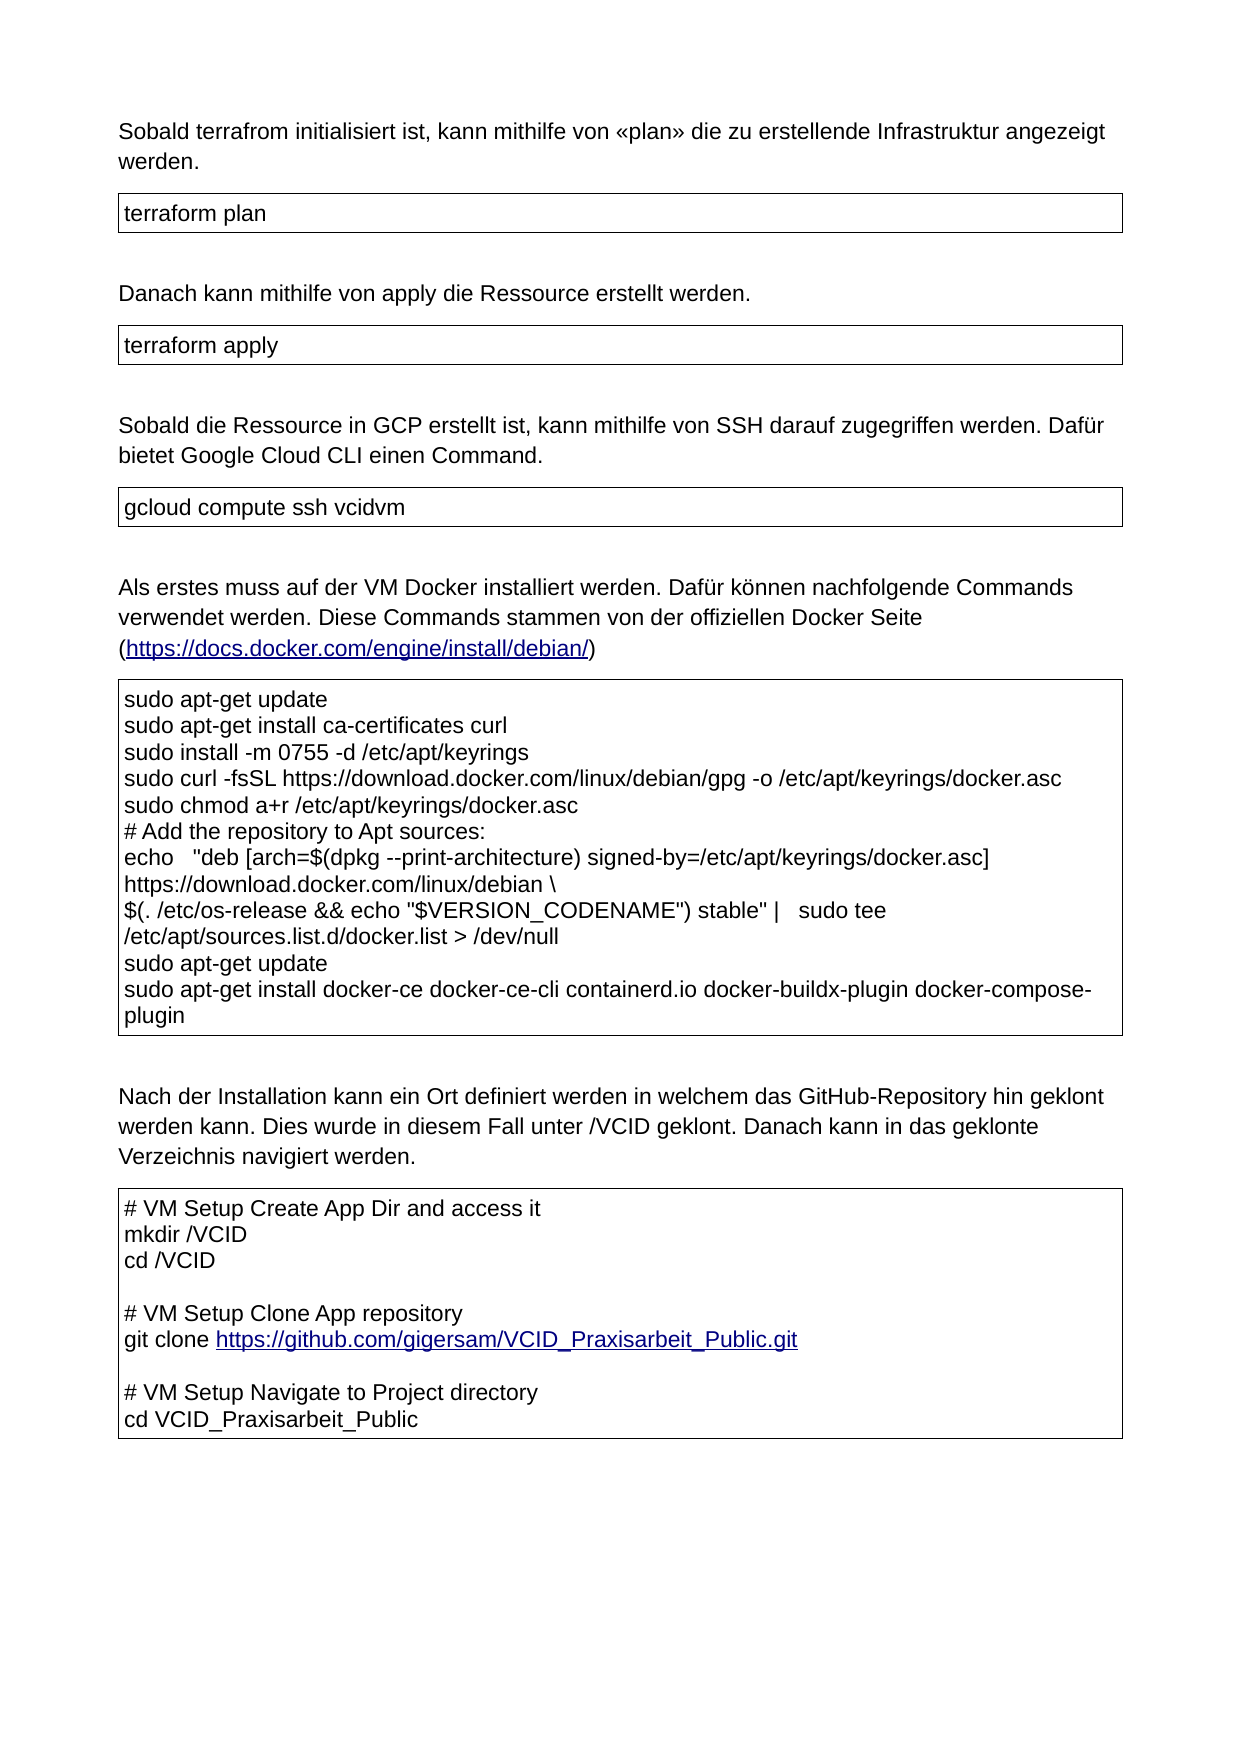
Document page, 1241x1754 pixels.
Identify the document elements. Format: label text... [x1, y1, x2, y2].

text Als erstes muss auf der VM Docker installiert werden. Dafür können nachfolgende Commands verwendet werden. Diese Commands stammen von der offiziellen Docker Seite (https://docs.docker.com/engine/install/debian/) [118, 574, 1122, 661]
table_header terraform apply [119, 326, 1122, 364]
text Danach kann mithilfe von apply die Ressource erstellt werden. [118, 280, 1122, 307]
table_header terraform plan [119, 194, 1122, 232]
text Sobald terrafrom initialisiert ist, kann mithilfe von «plan» die zu erstellende Infrastruktur angezeigt werden. [118, 118, 1122, 175]
text Nach der Installation kann ein Ort definiert werden in welchem das GitHub-Repository hin geklont werden kann. Dies wurde in diesem Fall unter /VCID geklont. Danach kann in das geklonte Verzeichnis navigiert werden. [118, 1083, 1122, 1169]
text Sobald die Ressource in GCP erstellt ist, kann mithilfe von SSH darauf zugegriffen werden. Dafür bietet Google Cloud CLI einen Command. [118, 412, 1122, 469]
table_header # VM Setup Create App Dir and access it mkdir /VCID cd /VCID # VM Setup Clone App repository git clone https://github.com/gigersam/VCID_Praxisarbeit_Public.git # VM Setup Navigate to Project directory cd VCID_Praxisarbeit_Public [119, 1189, 1122, 1438]
table_header sudo apt-get update sudo apt-get install ca-certificates curl sudo install -m 0755 -d /etc/apt/keyrings sudo curl -fsSL https://download.docker.com/linux/debian/gpg -o /etc/apt/keyrings/docker.asc sudo chmod a+r /etc/apt/keyrings/docker.asc # Add the repository to Apt sources: echo "deb [arch=$(dpkg --print-architecture) signed-by=/etc/apt/keyrings/docker.asc] https://download.docker.com/linux/debian \ $(. /etc/os-release && echo "$VERSION_CODENAME") stable" | sudo tee /etc/apt/sources.list.d/docker.list > /dev/null sudo apt-get update sudo apt-get install docker-ce docker-ce-cli containerd.io docker-buildx-plugin docker-compose-plugin [119, 680, 1122, 1034]
table_header gcloud compute ssh vcidvm [119, 488, 1122, 526]
